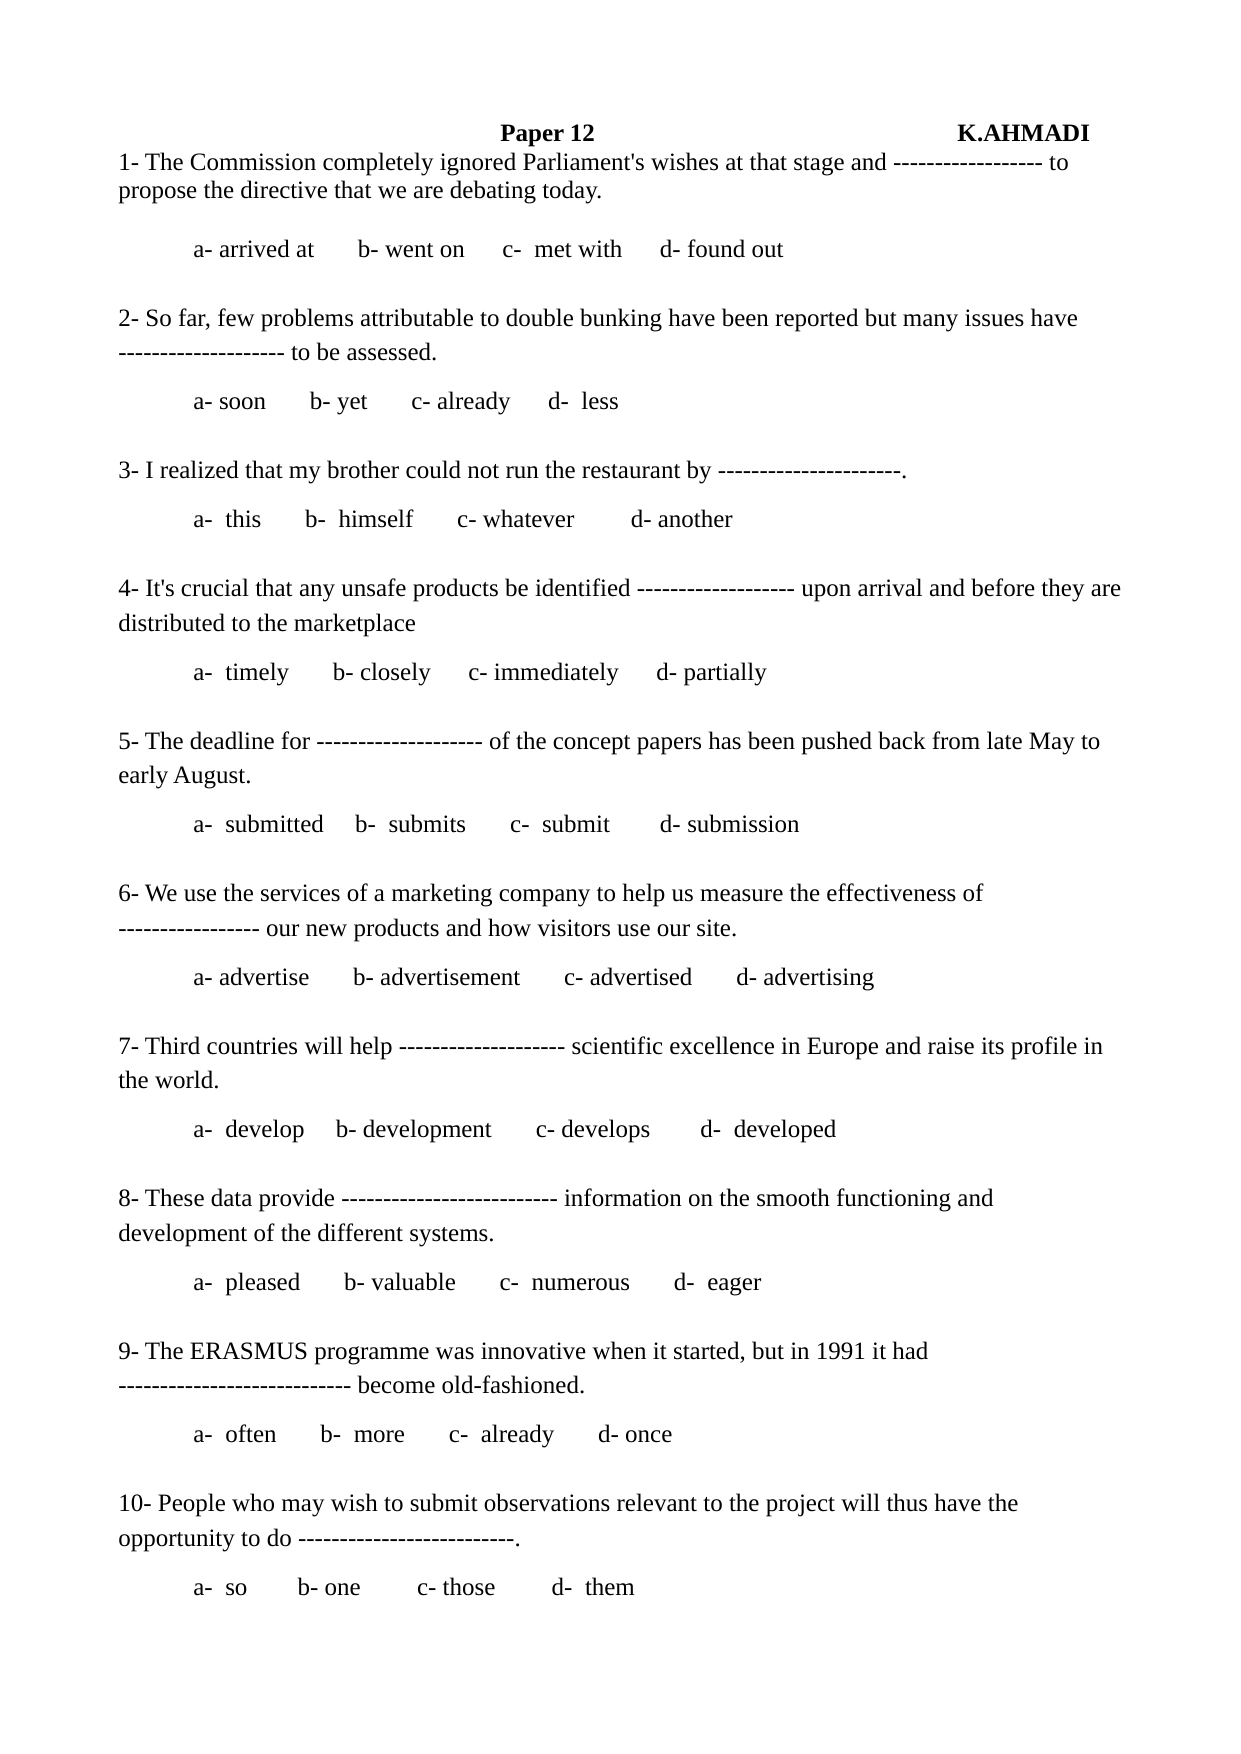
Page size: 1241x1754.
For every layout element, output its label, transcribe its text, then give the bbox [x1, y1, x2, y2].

list a- often b- more c- already d- once [164, 1419, 1122, 1448]
text 8- These data provide -------------------------- information on the smooth functioning and development of the different systems. [118, 1183, 1122, 1247]
text 10- People who may wish to submit observations relevant to the project will thus have the opportunity to do --------------------------. [118, 1488, 1122, 1552]
list a- pleased b- valuable c- numerous d- eager [164, 1267, 1122, 1296]
list a- develop b- development c- develops d- developed [164, 1114, 1122, 1143]
text 3- I realized that my brother could not run the restaurant by ----------------------. [118, 455, 1122, 484]
text 7- Third countries will help -------------------- scientific excellence in Europe and raise its profile in the world. [118, 996, 1122, 1094]
list a- submitted b- submits c- submit d- submission [164, 809, 1122, 838]
text 2- So far, few problems attributable to double bunking have been reported but many issues have -------------------- to be assessed. [118, 303, 1122, 366]
list a- so b- one c- those d- them [164, 1572, 1122, 1601]
list a- advertise b- advertisement c- advertised d- advertising [164, 962, 1122, 991]
text 1- The Commission completely ignored Parliament's wishes at that stage and ------------------ to propose the directive that we are debating today. [118, 147, 1122, 204]
list a- timely b- closely c- immediately d- partially [164, 657, 1122, 686]
text Paper 12 K.AHMADI [118, 118, 1122, 147]
text 6- We use the services of a marketing company to help us measure the effectiveness of ----------------- our new products and how visitors use our site. [118, 878, 1122, 942]
list a- this b- himself c- whatever d- another [164, 504, 1122, 533]
list a- arrived at b- went on c- met with d- found out [164, 234, 1122, 263]
text 9- The ERASMUS programme was innovative when it started, but in 1991 it had ---------------------------- become old-fashioned. [118, 1336, 1122, 1399]
list a- soon b- yet c- already d- less [164, 386, 1122, 415]
text 4- It's crucial that any unsafe products be identified ------------------- upon arrival and before they are distributed to the marketplace [118, 573, 1122, 637]
text 5- The deadline for -------------------- of the concept papers has been pushed back from late May to early August. [118, 726, 1122, 789]
